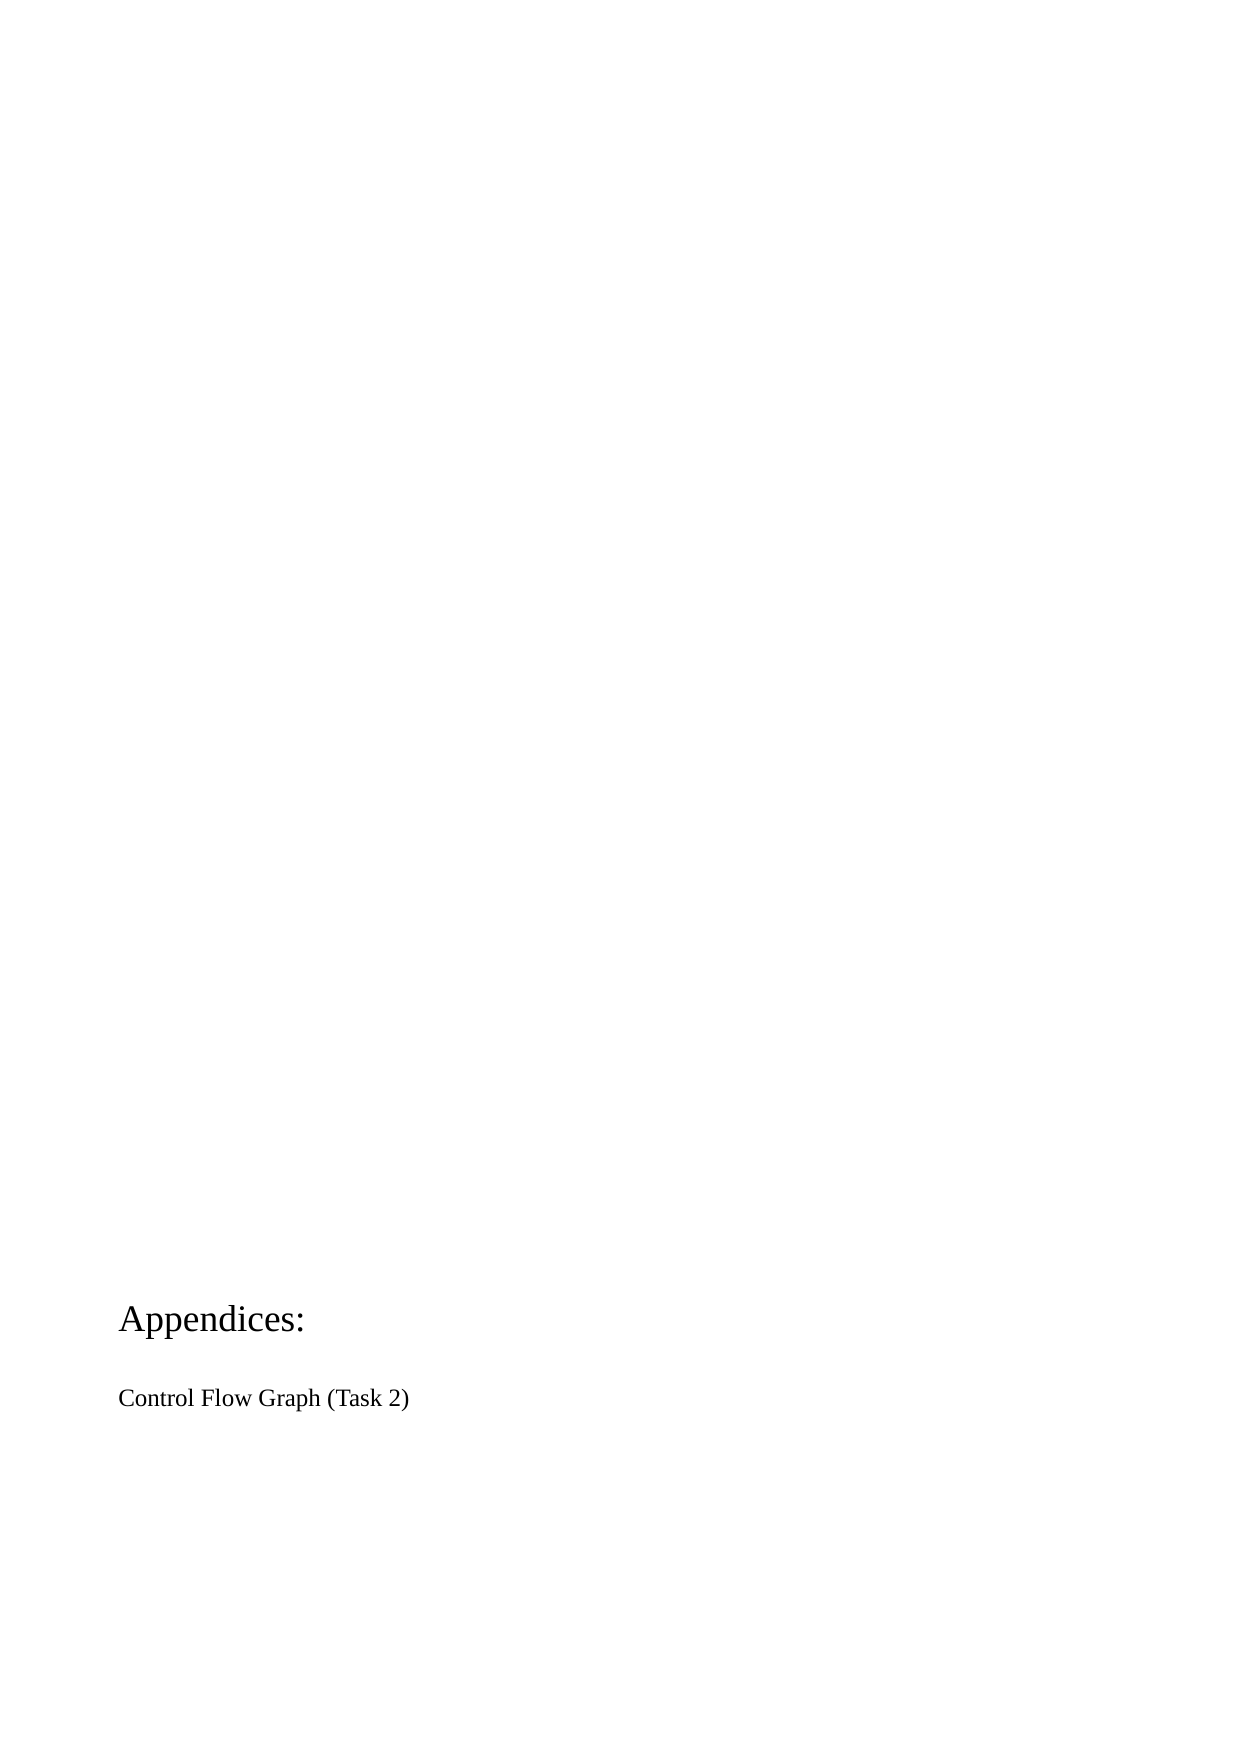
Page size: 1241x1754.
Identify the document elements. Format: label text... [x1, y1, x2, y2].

text Control Flow Graph (Task 2) [118, 1383, 1122, 1412]
text Appendices: [118, 1297, 1122, 1340]
